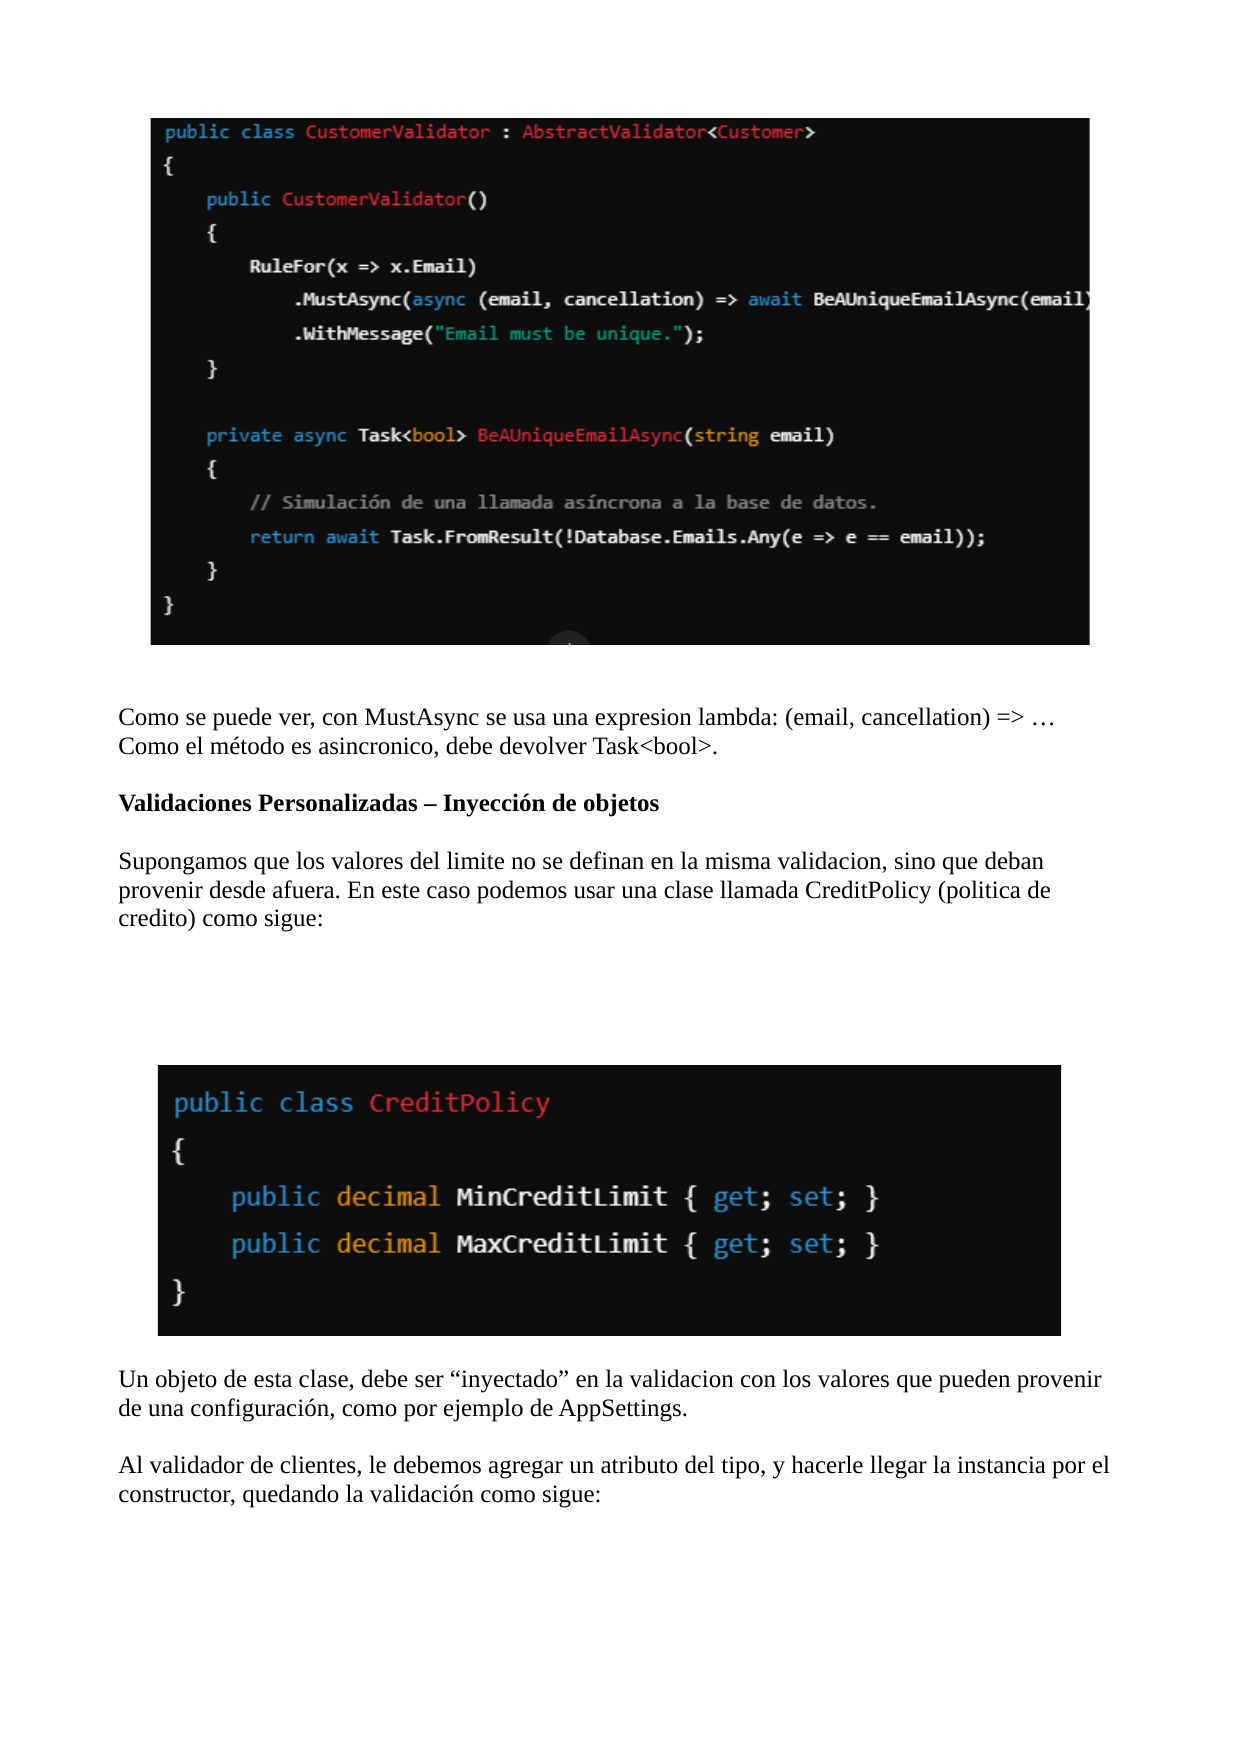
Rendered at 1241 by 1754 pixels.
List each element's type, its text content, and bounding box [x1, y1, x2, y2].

text Supongamos que los valores del limite no se definan en la misma validacion, sino que deban provenir desde afuera. En este caso podemos usar una clase llamada CreditPolicy (politica de credito) como sigue: [118, 846, 1122, 932]
text Un objeto de esta clase, debe ser “inyectado” en la validacion con los valores que pueden provenir de una configuración, como por ejemplo de AppSettings. [118, 1364, 1122, 1422]
text Como se puede ver, con MustAsync se usa una expresion lambda: (email, cancellation) => … Como el método es asincronico, debe devolver Task<bool>. [118, 702, 1122, 760]
picture [150, 118, 1090, 645]
text Validaciones Personalizadas – Inyección de objetos [118, 788, 1122, 817]
text Al validador de clientes, le debemos agregar un atributo del tipo, y hacerle llegar la instancia por el constructor, quedando la validación como sigue: [118, 1451, 1122, 1508]
picture [157, 1065, 1062, 1336]
